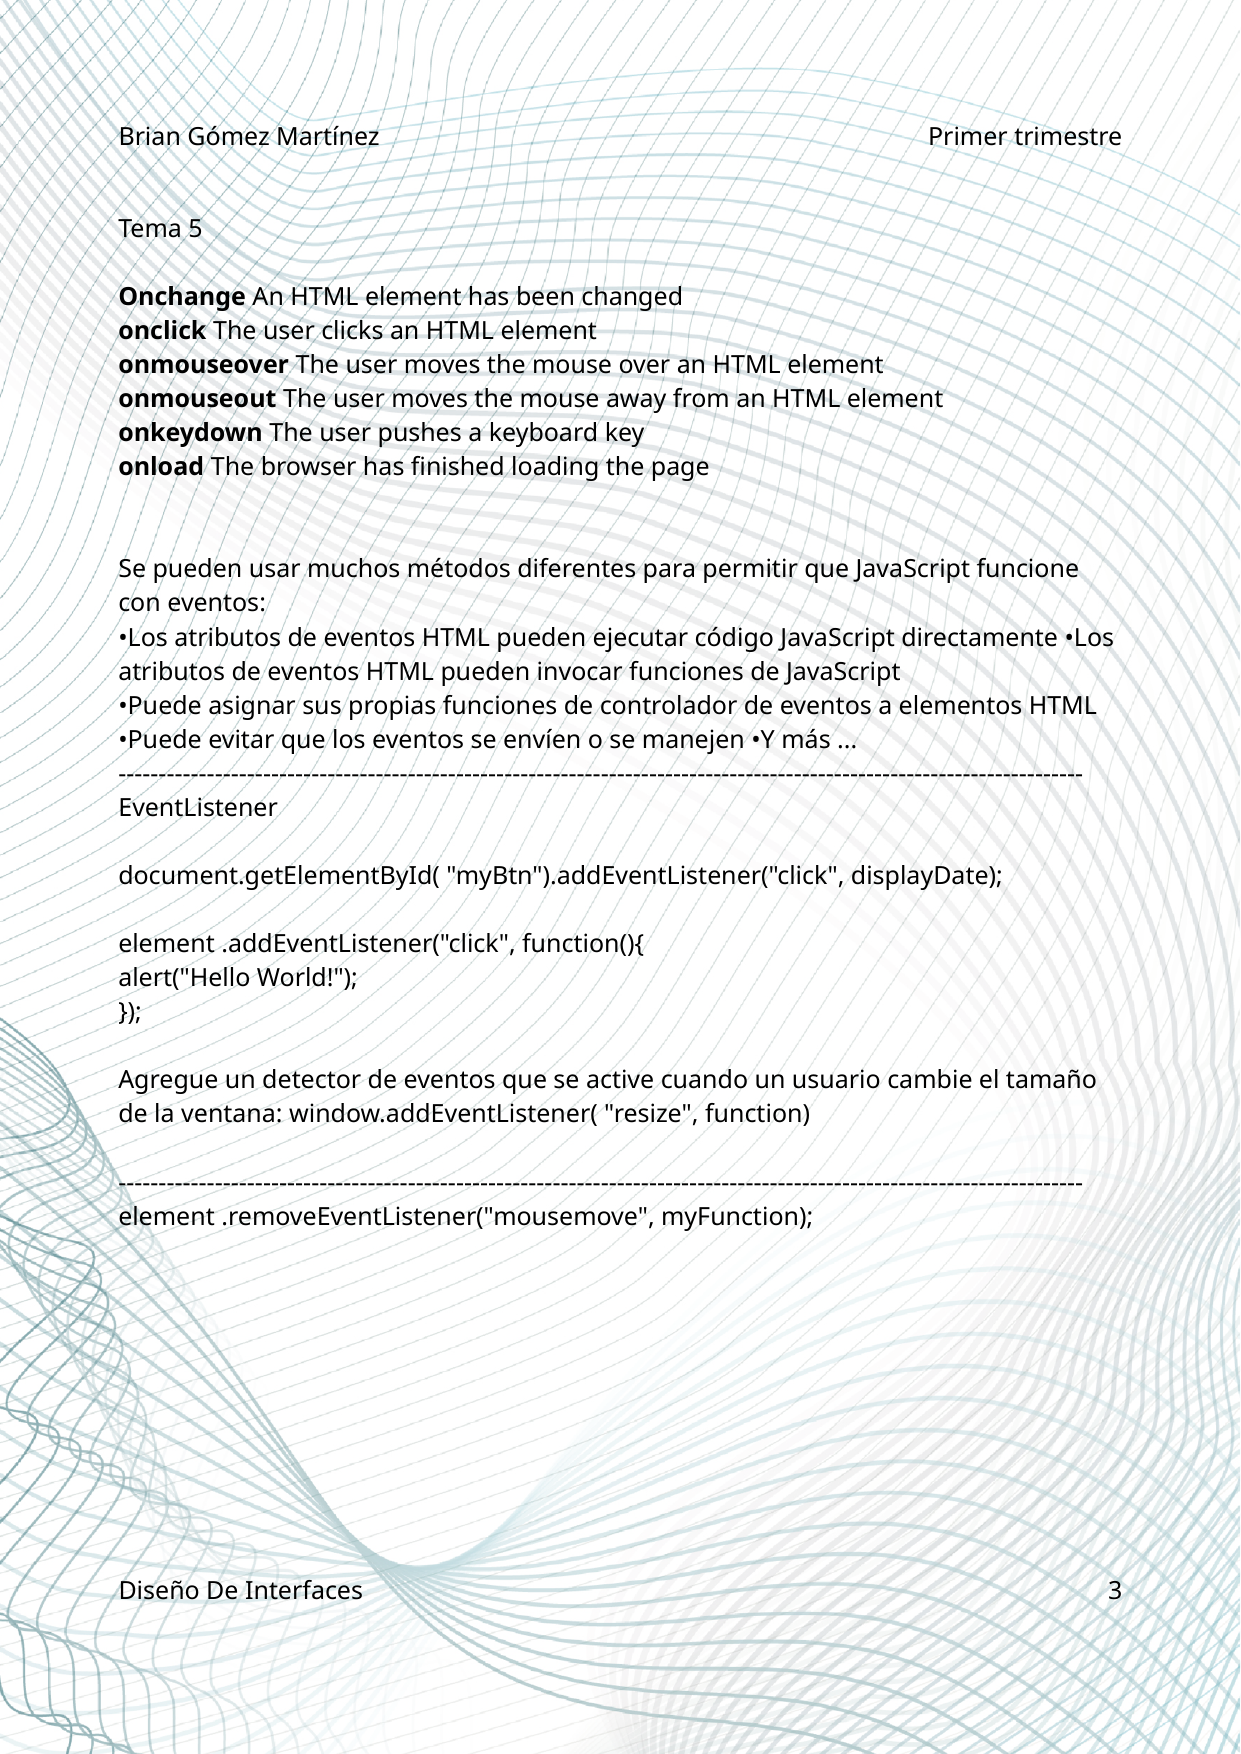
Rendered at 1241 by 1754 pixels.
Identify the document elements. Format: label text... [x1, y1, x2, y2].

text •Puede asignar sus propias funciones de controlador de eventos a elementos HTML [118, 687, 1122, 721]
text ------------------------------------------------------------------------------------------------------------------------ [118, 1164, 1122, 1198]
text element .addEventListener("click", function(){ [118, 926, 1122, 960]
text onclick The user clicks an HTML element [118, 313, 1122, 347]
text onmouseout The user moves the mouse away from an HTML element [118, 381, 1122, 415]
picture [0, 0, 1241, 1754]
text Agregue un detector de eventos que se active cuando un usuario cambie el tamaño de la ventana: window.addEventListener( "resize", function) [118, 1062, 1122, 1130]
text •Los atributos de eventos HTML pueden ejecutar código JavaScript directamente •Los atributos de eventos HTML pueden invocar funciones de JavaScript [118, 619, 1122, 687]
text ------------------------------------------------------------------------------------------------------------------------ [118, 755, 1122, 789]
text onload The browser has finished loading the page [118, 449, 1122, 483]
text EventListener [118, 789, 1122, 823]
text document.getElementById( "myBtn").addEventListener("click", displayDate); [118, 858, 1122, 892]
text onmouseover The user moves the mouse over an HTML element [118, 347, 1122, 381]
text Tema 5 [118, 210, 1122, 244]
text element .removeEventListener("mousemove", myFunction); [118, 1198, 1122, 1232]
text Se pueden usar muchos métodos diferentes para permitir que JavaScript funcione con eventos: [118, 551, 1122, 619]
text onkeydown The user pushes a keyboard key [118, 415, 1122, 449]
text Onchange An HTML element has been changed [118, 278, 1122, 313]
text alert("Hello World!"); [118, 960, 1122, 994]
text }); [118, 994, 1122, 1028]
text •Puede evitar que los eventos se envíen o se manejen •Y más ... [118, 721, 1122, 755]
